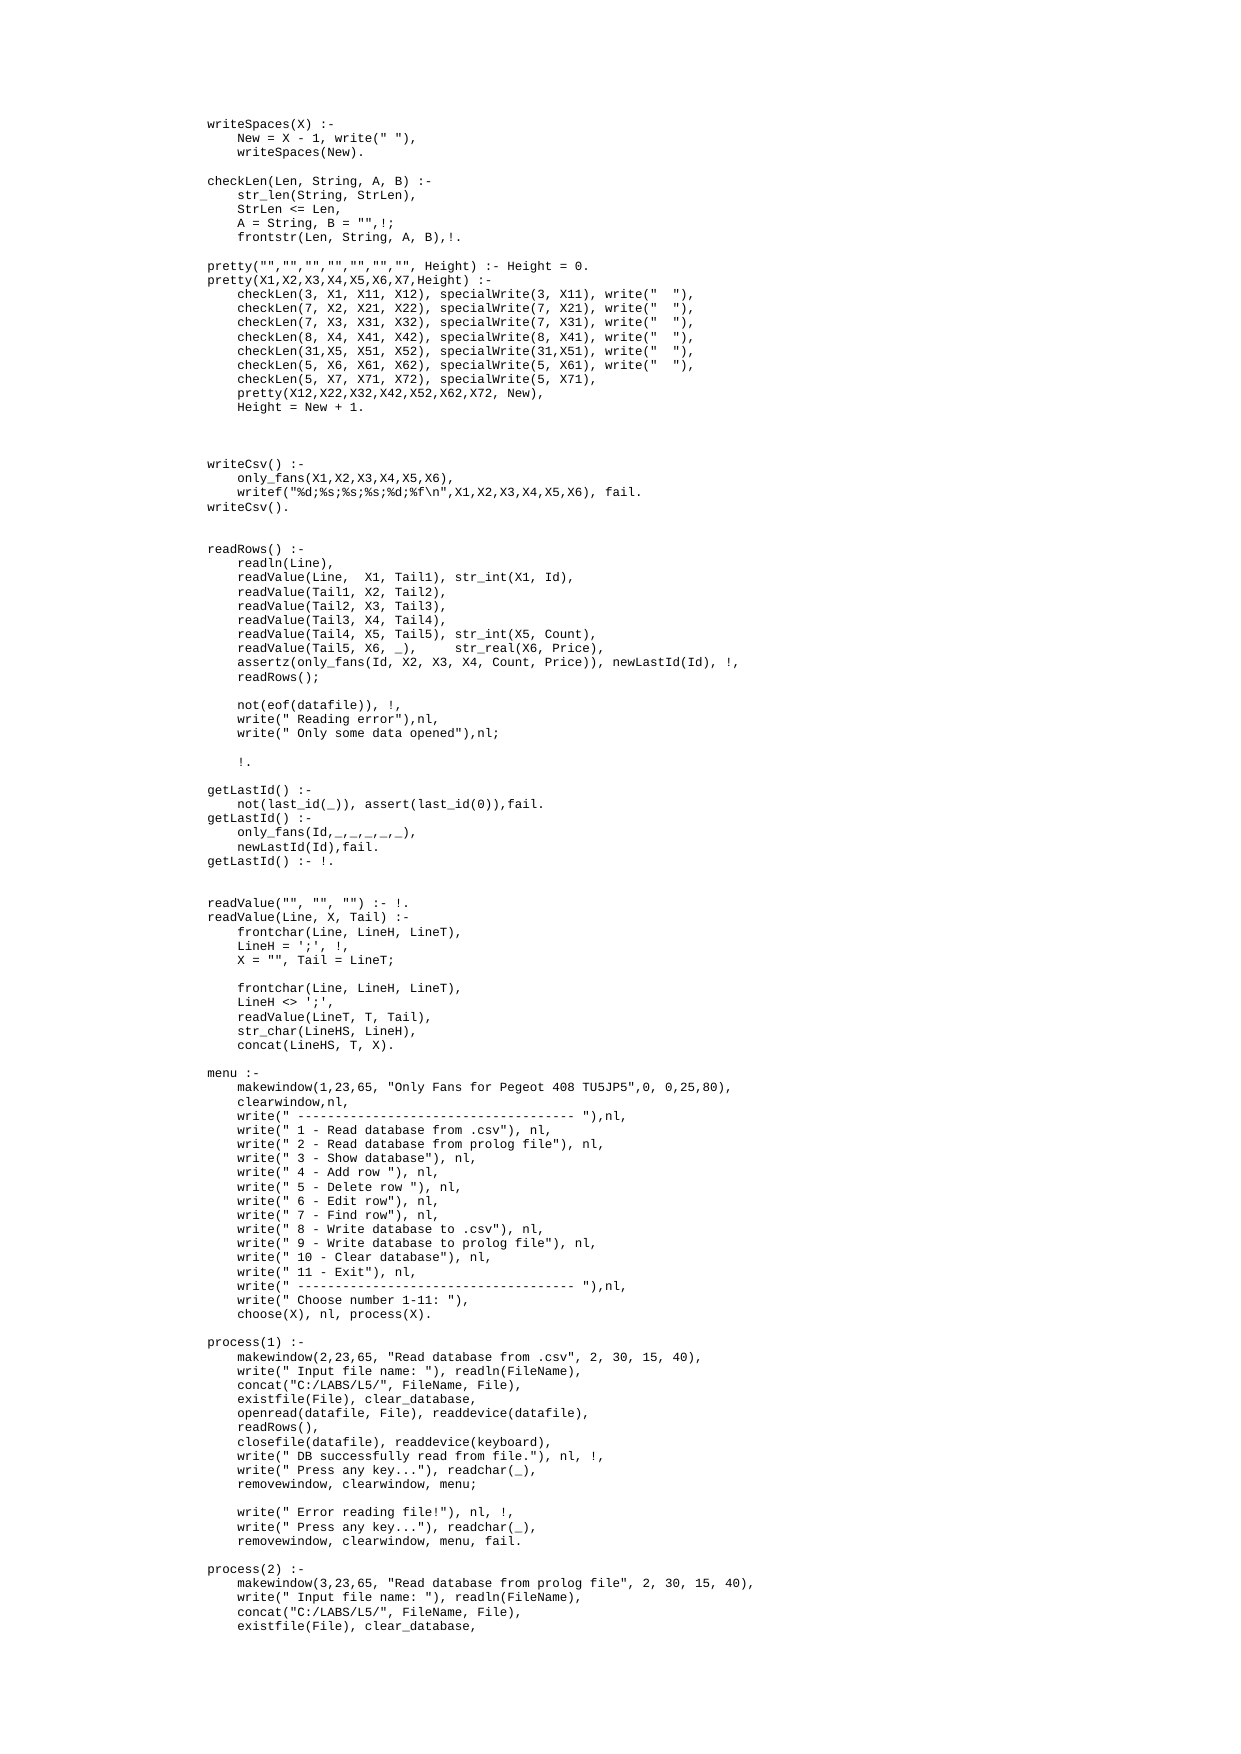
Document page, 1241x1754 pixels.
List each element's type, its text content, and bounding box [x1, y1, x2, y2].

text writeSpaces(New). [177, 146, 1152, 161]
text getLastId() :- [177, 812, 1152, 826]
text write(" Press any key..."), readchar(_), [177, 1464, 1152, 1478]
text frontstr(Len, String, A, B),!. [177, 231, 1152, 246]
text process(1) :- [177, 1336, 1152, 1351]
text write(" 4 - Add row "), nl, [177, 1166, 1152, 1181]
text write(" DB successfully read from file."), nl, !, [177, 1450, 1152, 1464]
text frontchar(Line, LineH, LineT), [177, 982, 1152, 996]
text readValue(LineT, T, Tail), [177, 1011, 1152, 1025]
text readValue(Tail1, X2, Tail2), [177, 586, 1152, 600]
text write(" Press any key..."), readchar(_), [177, 1521, 1152, 1535]
text X = "", Tail = LineT; [177, 954, 1152, 968]
text write(" 8 - Write database to .csv"), nl, [177, 1223, 1152, 1237]
text pretty(X1,X2,X3,X4,X5,X6,X7,Height) :- [177, 274, 1152, 288]
text checkLen(7, X2, X21, X22), specialWrite(7, X21), write(" "), [177, 302, 1152, 316]
text pretty(X12,X22,X32,X42,X52,X62,X72, New), [177, 387, 1152, 401]
text write(" Choose number 1-11: "), [177, 1294, 1152, 1308]
text !. [177, 756, 1152, 770]
text A = String, B = "",!; [177, 217, 1152, 231]
text only_fans(Id,_,_,_,_,_), [177, 826, 1152, 841]
text writef("%d;%s;%s;%s;%d;%f\n",X1,X2,X3,X4,X5,X6), fail. [177, 486, 1152, 501]
text write(" 5 - Delete row "), nl, [177, 1181, 1152, 1195]
text openread(datafile, File), readdevice(datafile), [177, 1407, 1152, 1421]
text write(" 7 - Find row"), nl, [177, 1209, 1152, 1223]
text not(eof(datafile)), !, [177, 699, 1152, 713]
text concat(LineHS, T, X). [177, 1039, 1152, 1053]
text not(last_id(_)), assert(last_id(0)),fail. [177, 798, 1152, 812]
text write(" ------------------------------------- "),nl, [177, 1110, 1152, 1124]
text concat("C:/LABS/L5/", FileName, File), [177, 1379, 1152, 1393]
text existfile(File), clear_database, [177, 1620, 1152, 1634]
text checkLen(8, X4, X41, X42), specialWrite(8, X41), write(" "), [177, 331, 1152, 345]
text removewindow, clearwindow, menu; [177, 1478, 1152, 1492]
text readRows() :- [177, 543, 1152, 557]
text process(2) :- [177, 1563, 1152, 1577]
text Height = New + 1. [177, 401, 1152, 416]
text only_fans(X1,X2,X3,X4,X5,X6), [177, 472, 1152, 486]
text readValue(Line, X, Tail) :- [177, 911, 1152, 926]
text writeSpaces(X) :- [177, 118, 1152, 132]
text checkLen(3, X1, X11, X12), specialWrite(3, X11), write(" "), [177, 288, 1152, 302]
text write(" 11 - Exit"), nl, [177, 1266, 1152, 1280]
text readRows(), [177, 1421, 1152, 1436]
text writeCsv(). [177, 501, 1152, 515]
text closefile(datafile), readdevice(keyboard), [177, 1436, 1152, 1450]
text getLastId() :- [177, 784, 1152, 798]
text getLastId() :- !. [177, 855, 1152, 869]
text existfile(File), clear_database, [177, 1393, 1152, 1407]
text New = X - 1, write(" "), [177, 132, 1152, 146]
text readValue(Line, X1, Tail1), str_int(X1, Id), [177, 571, 1152, 586]
text write(" 2 - Read database from prolog file"), nl, [177, 1138, 1152, 1152]
text readValue("", "", "") :- !. [177, 897, 1152, 911]
text writeCsv() :- [177, 458, 1152, 472]
text LineH = ';', !, [177, 940, 1152, 954]
text str_char(LineHS, LineH), [177, 1025, 1152, 1039]
text removewindow, clearwindow, menu, fail. [177, 1535, 1152, 1549]
text checkLen(5, X6, X61, X62), specialWrite(5, X61), write(" "), [177, 359, 1152, 373]
text assertz(only_fans(Id, X2, X3, X4, Count, Price)), newLastId(Id), !, [177, 656, 1152, 671]
text makewindow(2,23,65, "Read database from .csv", 2, 30, 15, 40), [177, 1351, 1152, 1365]
text checkLen(7, X3, X31, X32), specialWrite(7, X31), write(" "), [177, 316, 1152, 331]
text readValue(Tail3, X4, Tail4), [177, 614, 1152, 628]
text pretty("","","","","","","", Height) :- Height = 0. [177, 260, 1152, 274]
text readValue(Tail2, X3, Tail3), [177, 600, 1152, 614]
text clearwindow,nl, [177, 1096, 1152, 1110]
text write(" 9 - Write database to prolog file"), nl, [177, 1237, 1152, 1251]
text newLastId(Id),fail. [177, 841, 1152, 855]
text readValue(Tail5, X6, _), str_real(X6, Price), [177, 642, 1152, 656]
text write(" Reading error"),nl, [177, 713, 1152, 727]
text menu :- [177, 1067, 1152, 1081]
text readRows(); [177, 671, 1152, 685]
text write(" Error reading file!"), nl, !, [177, 1506, 1152, 1521]
text concat("C:/LABS/L5/", FileName, File), [177, 1606, 1152, 1620]
text checkLen(5, X7, X71, X72), specialWrite(5, X71), [177, 373, 1152, 387]
text write(" 3 - Show database"), nl, [177, 1152, 1152, 1166]
text str_len(String, StrLen), [177, 189, 1152, 203]
text write(" 10 - Clear database"), nl, [177, 1251, 1152, 1266]
text write(" 6 - Edit row"), nl, [177, 1195, 1152, 1209]
text frontchar(Line, LineH, LineT), [177, 926, 1152, 940]
text write(" Input file name: "), readln(FileName), [177, 1365, 1152, 1379]
text makewindow(3,23,65, "Read database from prolog file", 2, 30, 15, 40), [177, 1577, 1152, 1591]
text readValue(Tail4, X5, Tail5), str_int(X5, Count), [177, 628, 1152, 642]
text write(" 1 - Read database from .csv"), nl, [177, 1124, 1152, 1138]
text StrLen <= Len, [177, 203, 1152, 217]
text write(" Only some data opened"),nl; [177, 727, 1152, 741]
text write(" ------------------------------------- "),nl, [177, 1280, 1152, 1294]
text readln(Line), [177, 557, 1152, 571]
text choose(X), nl, process(X). [177, 1308, 1152, 1322]
text write(" Input file name: "), readln(FileName), [177, 1591, 1152, 1606]
text checkLen(31,X5, X51, X52), specialWrite(31,X51), write(" "), [177, 345, 1152, 359]
text LineH <> ';', [177, 996, 1152, 1011]
text checkLen(Len, String, A, B) :- [177, 175, 1152, 189]
text makewindow(1,23,65, "Only Fans for Pegeot 408 TU5JP5",0, 0,25,80), [177, 1081, 1152, 1096]
